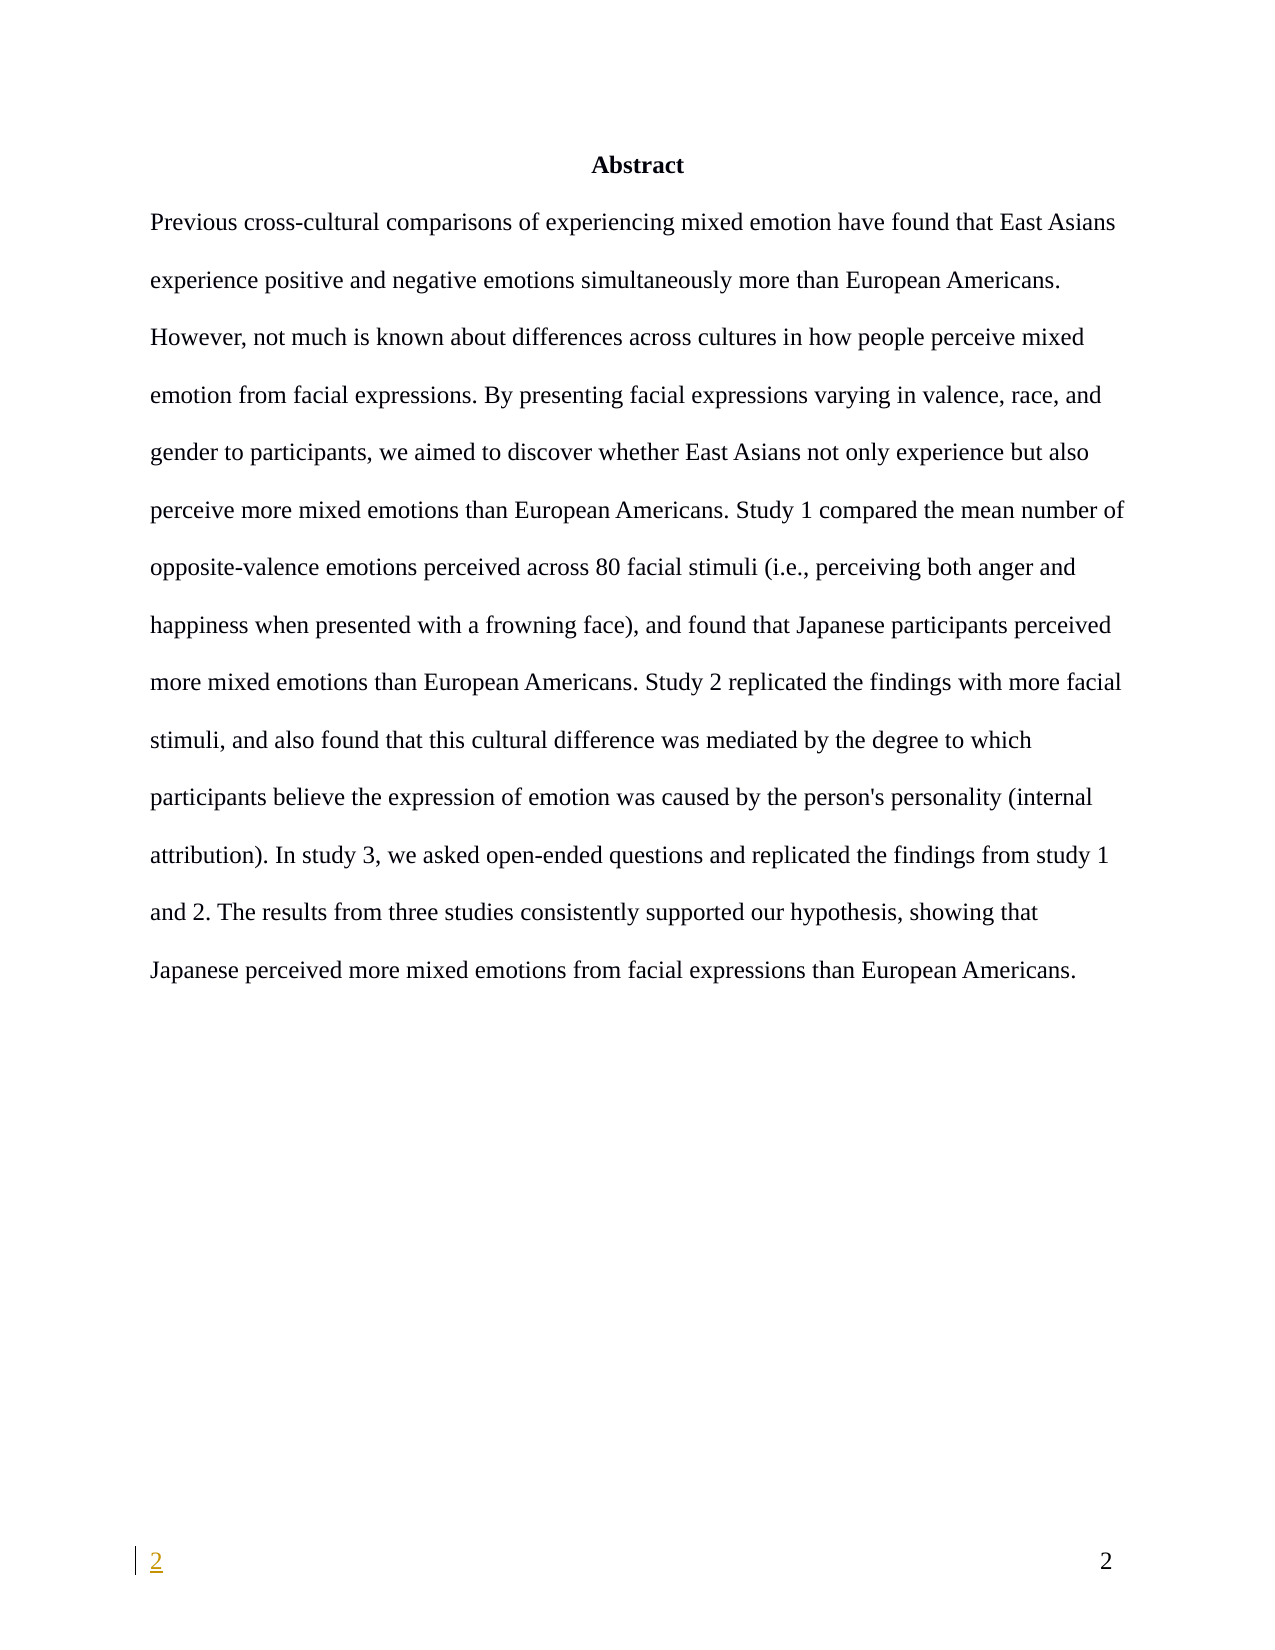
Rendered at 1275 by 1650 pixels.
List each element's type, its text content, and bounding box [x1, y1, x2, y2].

text Abstract [150, 150, 1125, 179]
text Previous cross-cultural comparisons of experiencing mixed emotion have found that East Asians experience positive and negative emotions simultaneously more than European Americans. However, not much is known about differences across cultures in how people perceive mixed emotion from facial expressions. By presenting facial expressions varying in valence, race, and gender to participants, we aimed to discover whether East Asians not only experience but also perceive more mixed emotions than European Americans. Study 1 compared the mean number of opposite-valence emotions perceived across 80 facial stimuli (i.e., perceiving both anger and happiness when presented with a frowning face), and found that Japanese participants perceived more mixed emotions than European Americans. Study 2 replicated the findings with more facial stimuli, and also found that this cultural difference was mediated by the degree to which participants believe the expression of emotion was caused by the person's personality (internal attribution). In study 3, we asked open-ended questions and replicated the findings from study 1 and 2. The results from three studies consistently supported our hypothesis, showing that Japanese perceived more mixed emotions from facial expressions than European Americans. [150, 207, 1125, 984]
